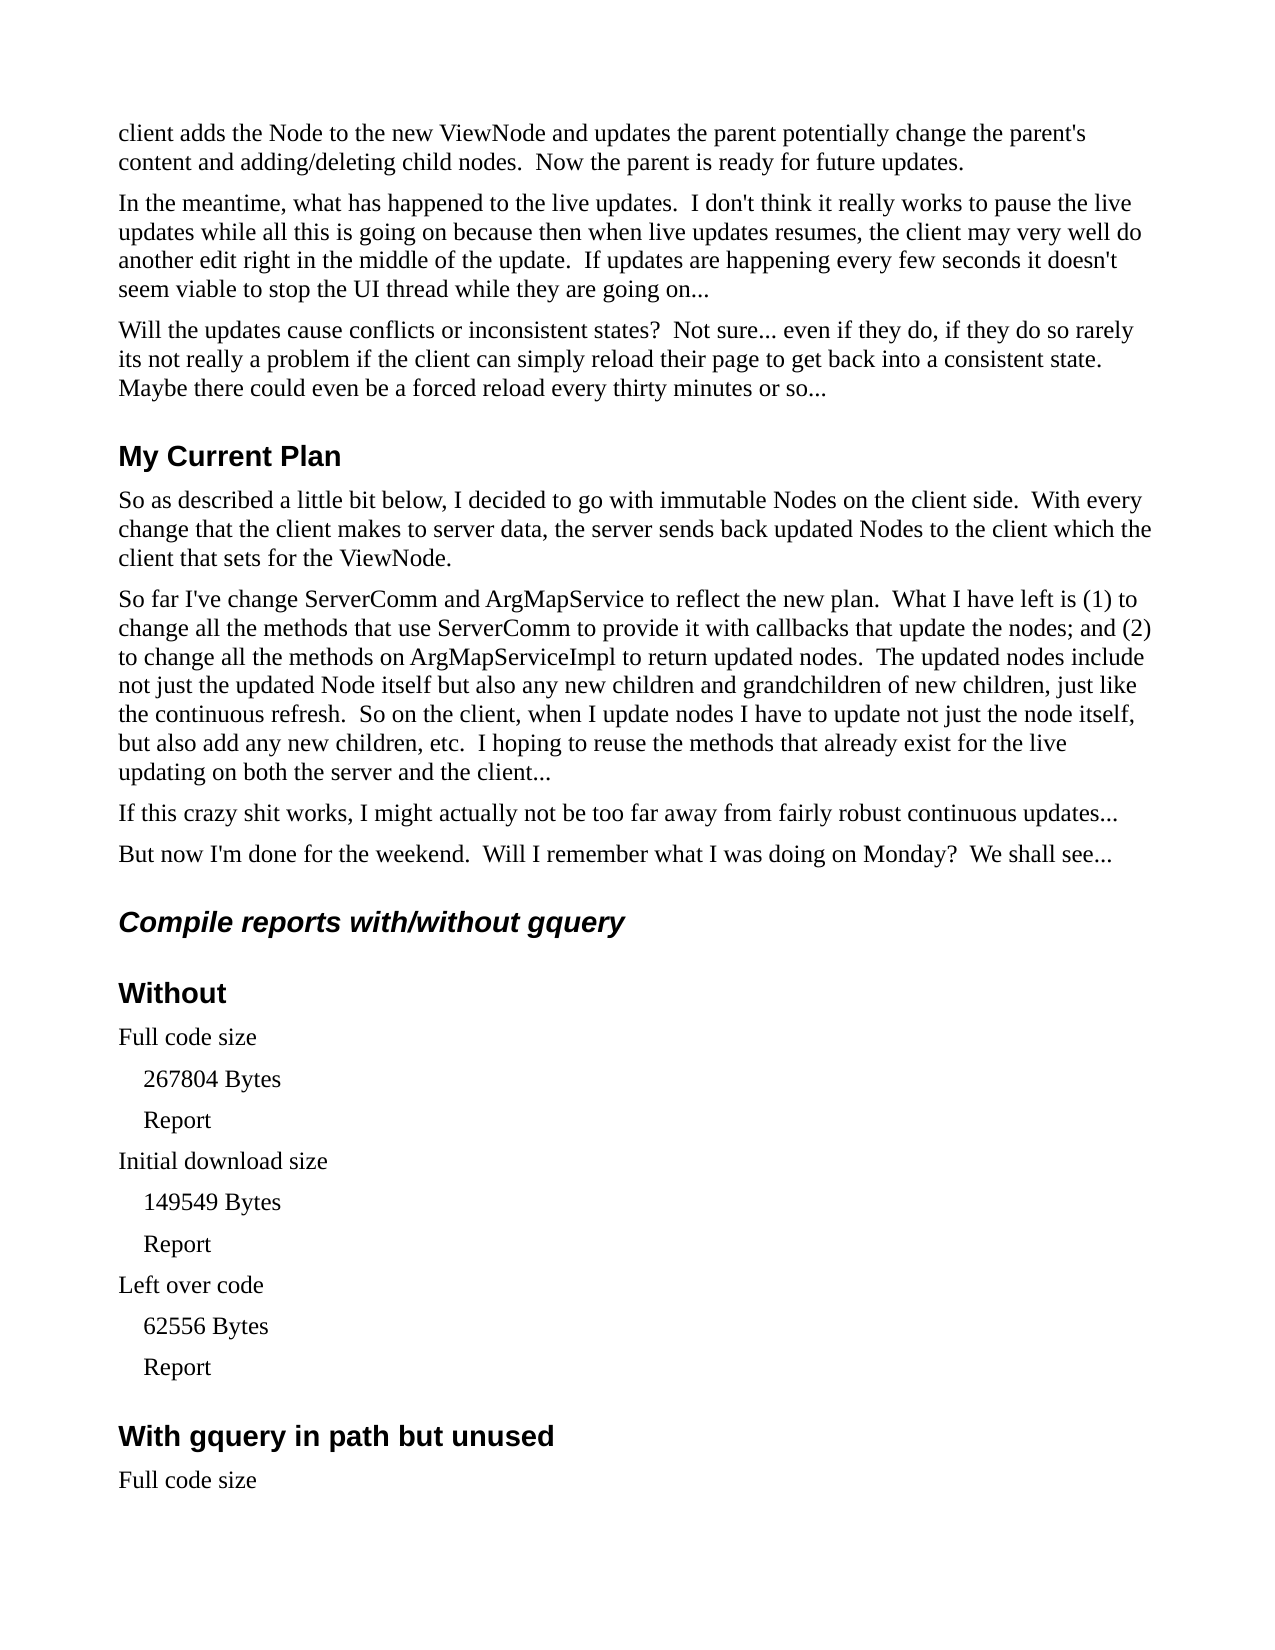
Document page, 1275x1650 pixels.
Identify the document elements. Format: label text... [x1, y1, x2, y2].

subtitle With gquery in path but unused [118, 1419, 1157, 1452]
text Initial download size [118, 1146, 1157, 1175]
text In the meantime, what has happened to the live updates. I don't think it really works to pause the live updates while all this is going on because then when live updates resumes, the client may very well do another edit right in the middle of the update. If updates are happening every few seconds it doesn't seem viable to stop the UI thread while they are going on... [118, 188, 1157, 303]
text Report [118, 1105, 1157, 1134]
text 149549 Bytes [118, 1187, 1157, 1216]
text Full code size [118, 1465, 1157, 1493]
text 62556 Bytes [118, 1311, 1157, 1340]
subtitle Without [118, 976, 1157, 1010]
subtitle My Current Plan [118, 439, 1157, 473]
text Will the updates cause conflicts or inconsistent states? Not sure... even if they do, if they do so rarely its not really a problem if the client can simply reload their page to get back into a consistent state. Maybe there could even be a forced reload every thirty minutes or so... [118, 316, 1157, 402]
subtitle Compile reports with/without gquery [118, 905, 1157, 939]
text If this crazy shit works, I might actually not be too far away from fairly robust continuous updates... [118, 798, 1157, 827]
text Left over code [118, 1270, 1157, 1299]
text So far I've change ServerComm and ArgMapService to reflect the new plan. What I have left is (1) to change all the methods that use ServerComm to provide it with callbacks that update the nodes; and (2) to change all the methods on ArgMapServiceImpl to return updated nodes. The updated nodes include not just the updated Node itself but also any new children and grandchildren of new children, just like the continuous refresh. So on the client, when I update nodes I have to update not just the node itself, but also add any new children, etc. I hoping to reuse the methods that already exist for the live updating on both the server and the client... [118, 584, 1157, 785]
text Full code size [118, 1022, 1157, 1051]
text client adds the Node to the new ViewNode and updates the parent potentially change the parent's content and adding/deleting child nodes. Now the parent is ready for future updates. [118, 118, 1157, 176]
text So as described a little bit below, I decided to go with immutable Nodes on the client side. With every change that the client makes to server data, the server sends back updated Nodes to the client which the client that sets for the ViewNode. [118, 485, 1157, 572]
text 267804 Bytes [118, 1064, 1157, 1092]
text Report [118, 1229, 1157, 1257]
text Report [118, 1352, 1157, 1381]
text But now I'm done for the weekend. Will I remember what I was doing on Monday? We shall see... [118, 839, 1157, 868]
